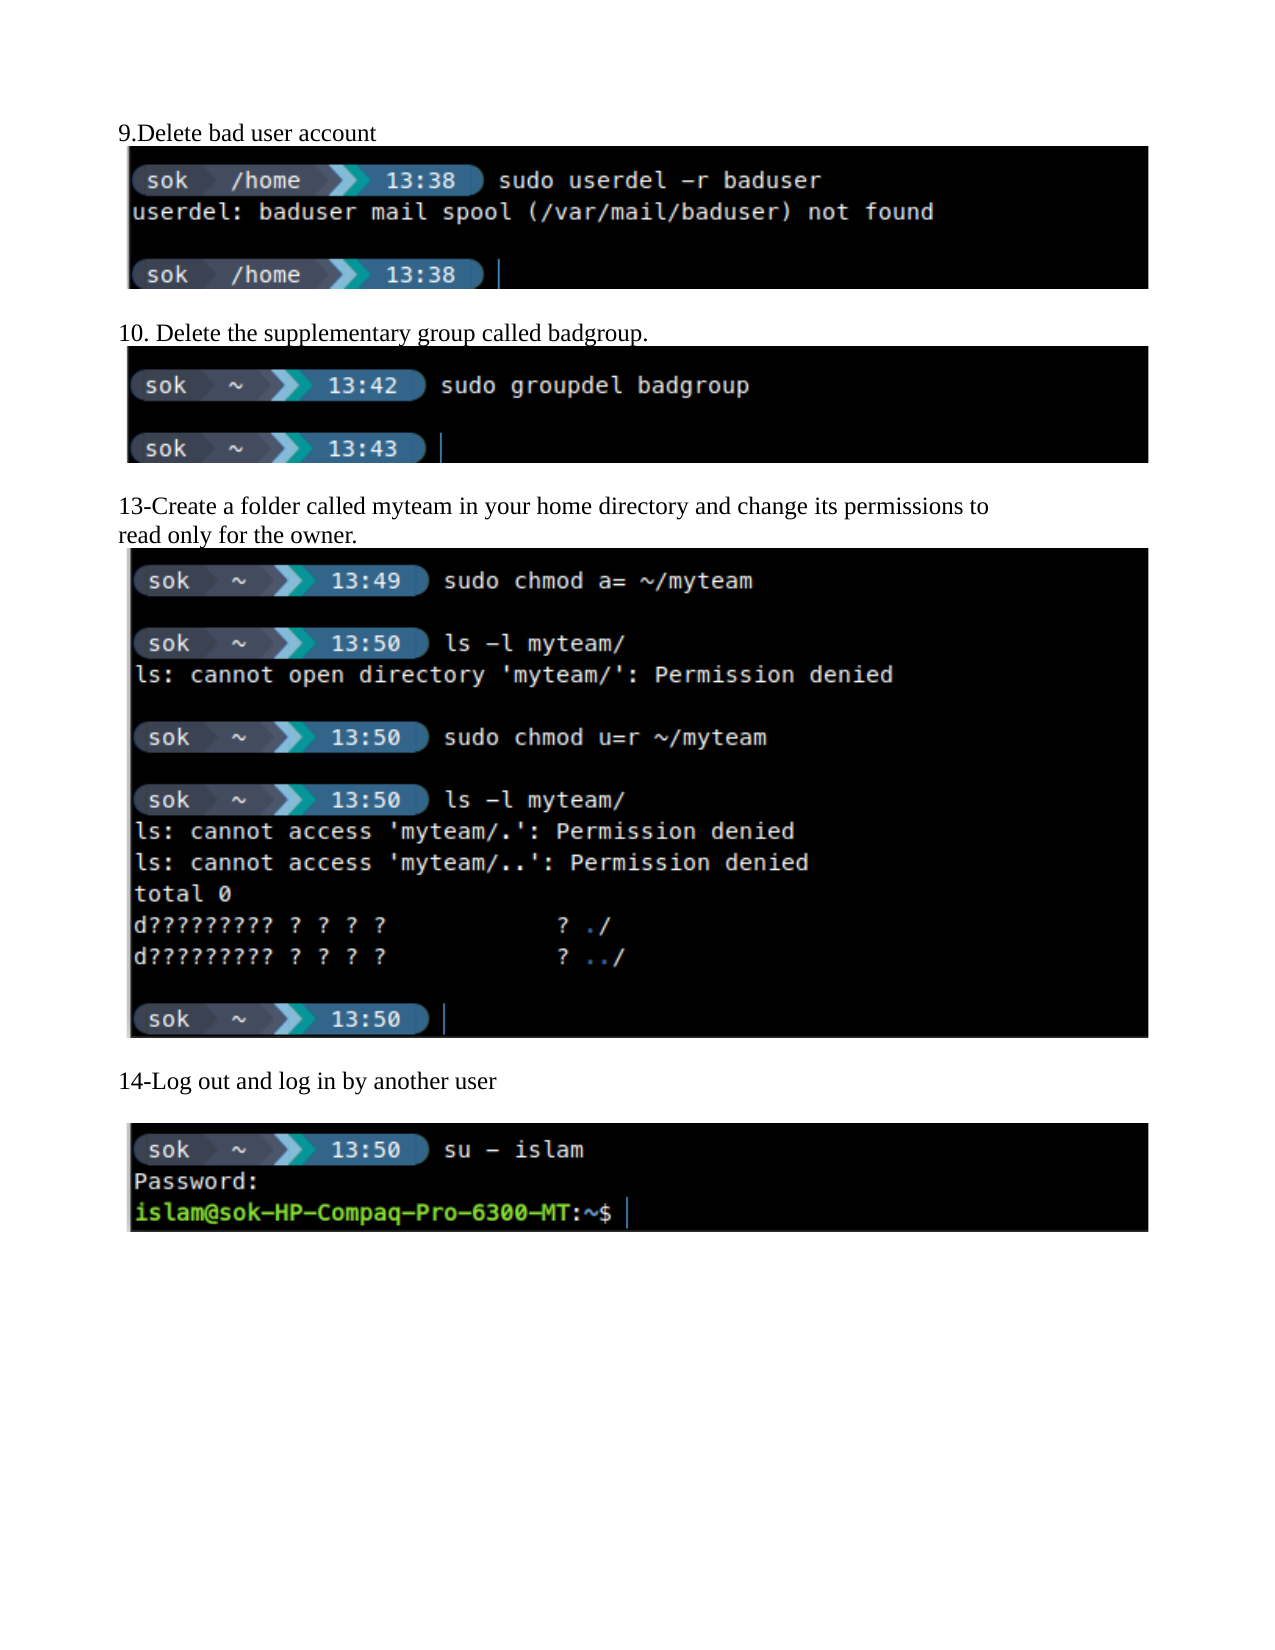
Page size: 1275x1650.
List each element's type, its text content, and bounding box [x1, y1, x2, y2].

text read only for the owner. [118, 520, 1157, 548]
text 10. Delete the supplementary group called badgroup. [118, 318, 1157, 347]
picture [126, 346, 1149, 463]
text 13-Create a folder called myteam in your home directory and change its permissions to [118, 491, 1157, 520]
text 14-Log out and log in by another user [118, 1066, 1157, 1095]
picture [126, 146, 1149, 289]
picture [126, 548, 1149, 1038]
text 9.Delete bad user account [118, 118, 1157, 147]
picture [126, 1123, 1149, 1232]
